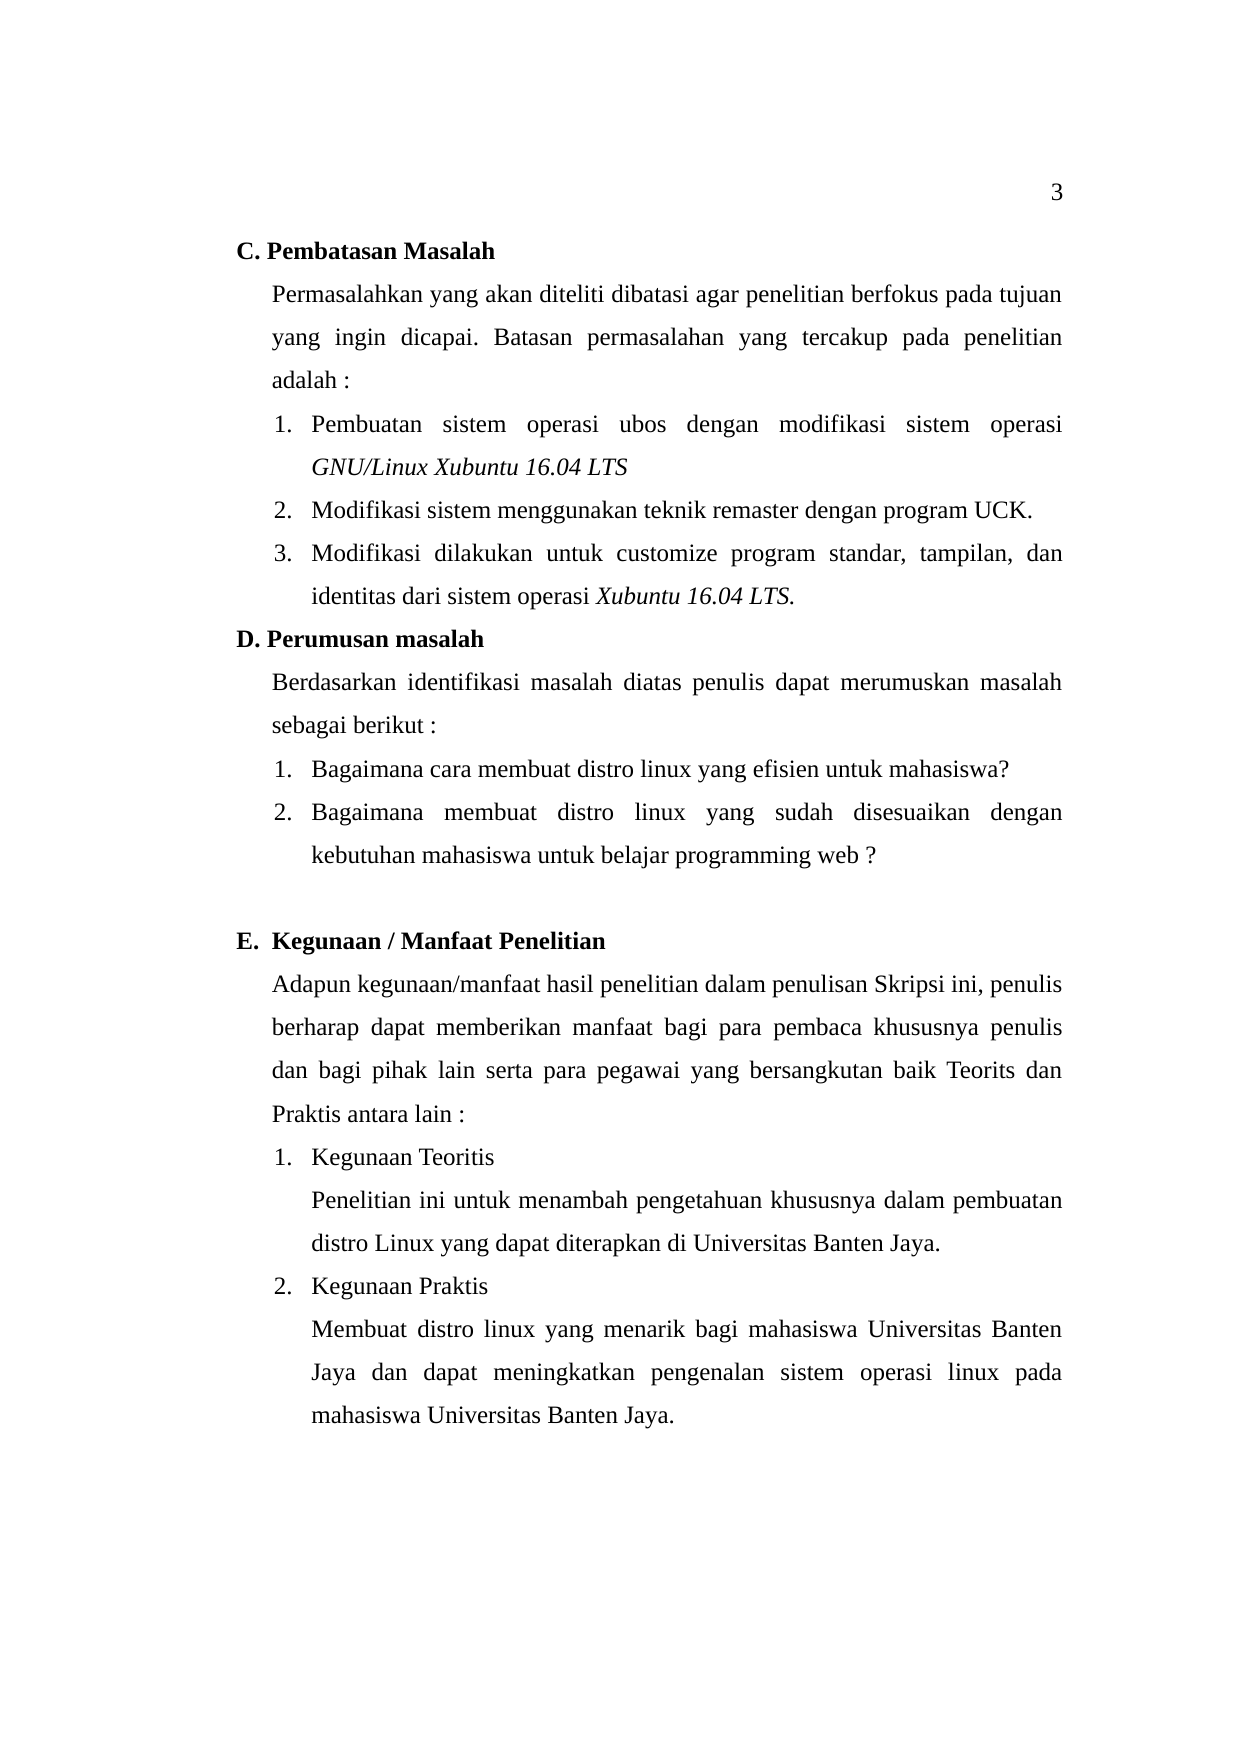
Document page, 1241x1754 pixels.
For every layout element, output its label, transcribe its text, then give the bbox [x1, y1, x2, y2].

list Modifikasi dilakukan untuk customize program standar, tampilan, dan identitas dari sistem operasi Xubuntu 16.04 LTS. [274, 538, 1063, 610]
text C. Pembatasan Masalah [236, 236, 1063, 265]
text Permasalahkan yang akan diteliti dibatasi agar penelitian berfokus pada tujuan yang ingin dicapai. Batasan permasalahan yang tercakup pada penelitian adalah : [272, 279, 1063, 394]
list Membuat distro linux yang menarik bagi mahasiswa Universitas Banten Jaya dan dapat meningkatkan pengenalan sistem operasi linux pada mahasiswa Universitas Banten Jaya. [274, 1314, 1063, 1429]
text E. Kegunaan / Manfaat Penelitian [236, 926, 1063, 955]
list Modifikasi sistem menggunakan teknik remaster dengan program UCK. [274, 495, 1063, 524]
list Penelitian ini untuk menambah pengetahuan khususnya dalam pembuatan distro Linux yang dapat diterapkan di Universitas Banten Jaya. [274, 1185, 1063, 1257]
list Pembuatan sistem operasi ubos dengan modifikasi sistem operasi GNU/Linux Xubuntu 16.04 LTS [274, 409, 1063, 481]
text Berdasarkan identifikasi masalah diatas penulis dapat merumuskan masalah sebagai berikut : [272, 667, 1063, 739]
text D. Perumusan masalah [236, 624, 1063, 653]
list Bagaimana membuat distro linux yang sudah disesuaikan dengan kebutuhan mahasiswa untuk belajar programming web ? [274, 797, 1063, 869]
list Kegunaan Praktis [274, 1271, 1063, 1300]
list Bagaimana cara membuat distro linux yang efisien untuk mahasiswa? [274, 754, 1063, 782]
list Kegunaan Teoritis [274, 1142, 1063, 1171]
text Adapun kegunaan/manfaat hasil penelitian dalam penulisan Skripsi ini, penulis berharap dapat memberikan manfaat bagi para pembaca khususnya penulis dan bagi pihak lain serta para pegawai yang bersangkutan baik Teorits dan Praktis antara lain : [272, 969, 1063, 1127]
